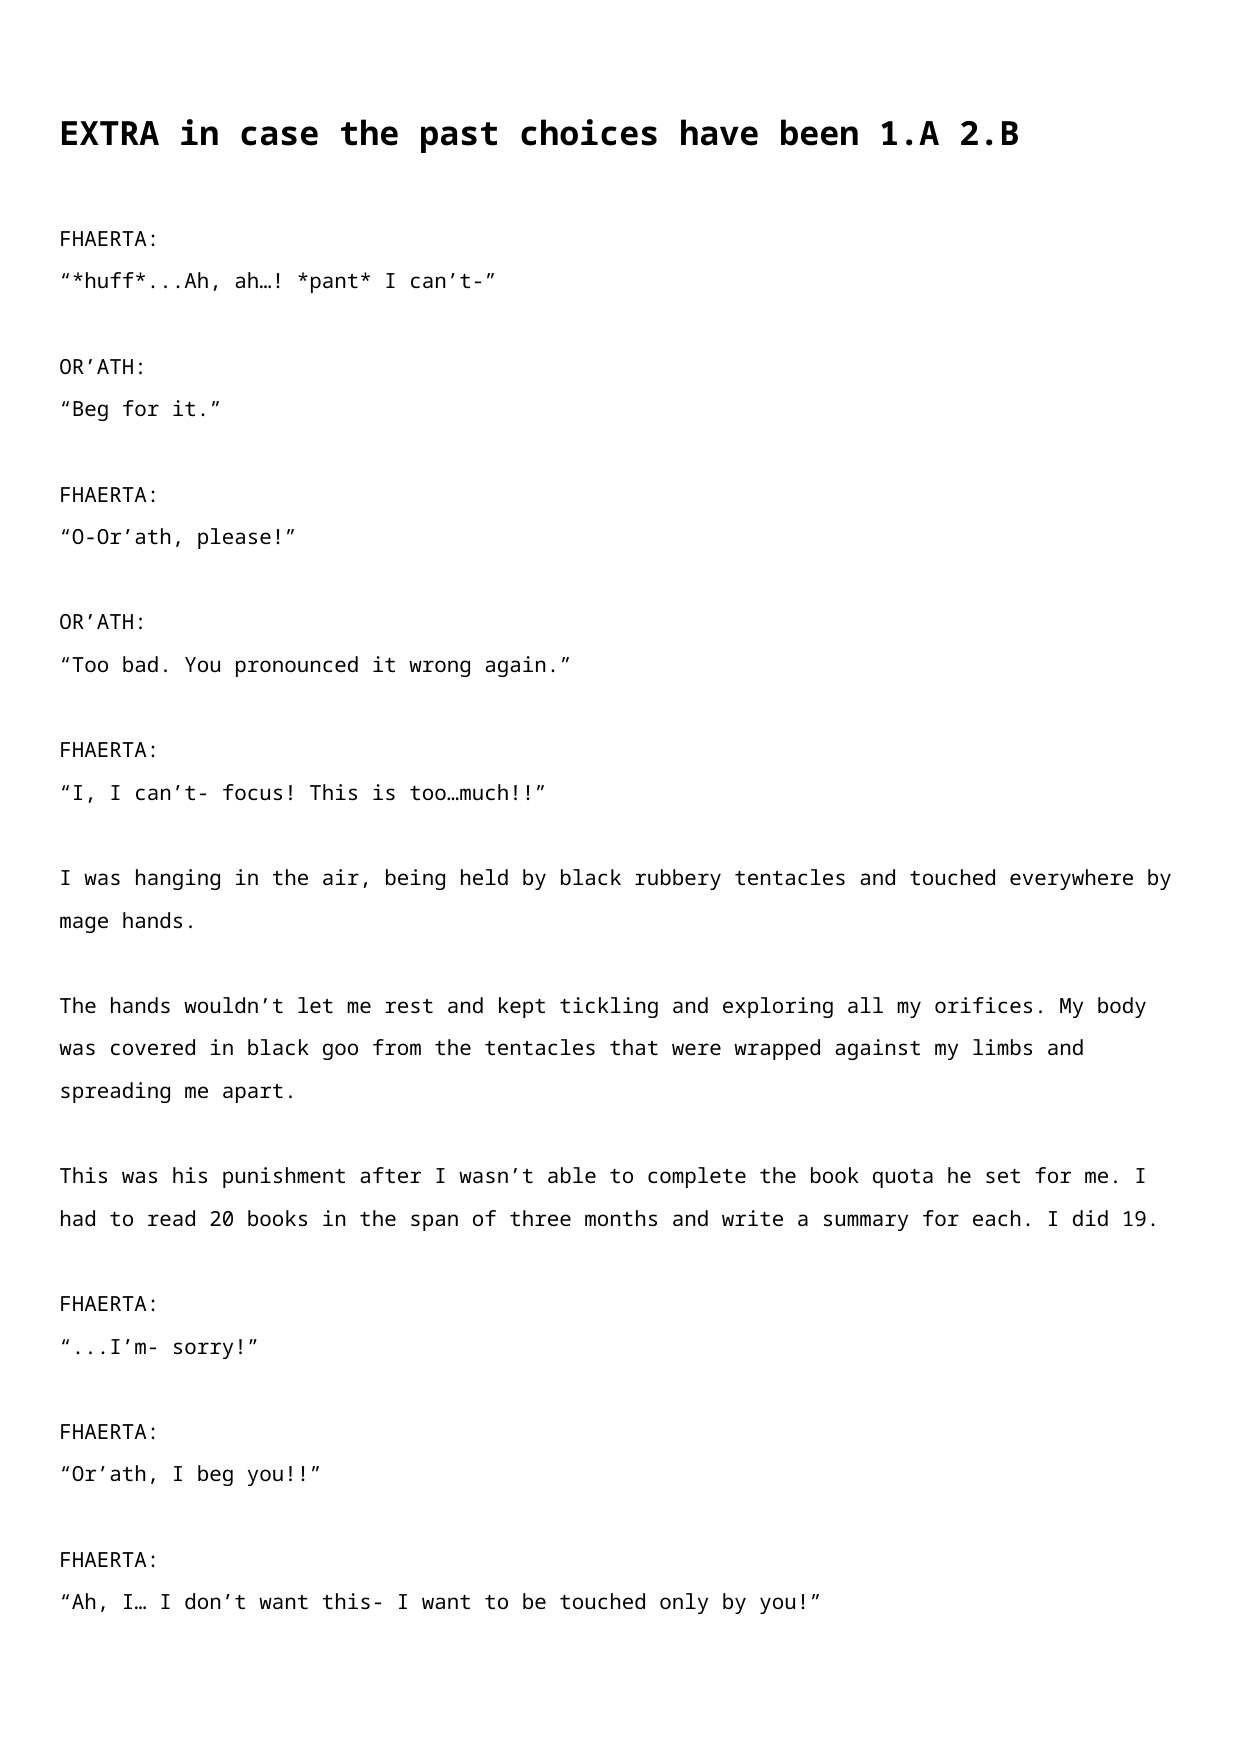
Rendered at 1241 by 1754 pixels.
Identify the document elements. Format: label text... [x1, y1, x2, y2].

text “Ah, I… I don’t want this- I want to be touched only by you!” [59, 1587, 1181, 1616]
text FHAERTA: [59, 1417, 1181, 1445]
text FHAERTA: [59, 1289, 1181, 1318]
text “Or’ath, I beg you!!” [59, 1459, 1181, 1488]
text “I, I can’t- focus! This is too…much!!” [59, 778, 1181, 806]
text “*huff*...Ah, ah…! *pant* I can’t-” [59, 267, 1181, 295]
text FHAERTA: [59, 480, 1181, 508]
text OR’ATH: [59, 352, 1181, 380]
text FHAERTA: [59, 224, 1181, 252]
text The hands wouldn’t let me rest and kept tickling and exploring all my orifices. My body was covered in black goo from the tentacles that were wrapped against my limbs and spreading me apart. [59, 991, 1181, 1104]
text OR’ATH: [59, 607, 1181, 636]
text “...I’m- sorry!” [59, 1332, 1181, 1360]
text FHAERTA: [59, 1545, 1181, 1573]
subtitle EXTRA in case the past choices have been 1.A 2.B [59, 109, 1181, 155]
text “Beg for it.” [59, 394, 1181, 423]
text “O-Or’ath, please!” [59, 522, 1181, 551]
text This was his punishment after I wasn’t able to complete the book quota he set for me. I had to read 20 books in the span of three months and write a summary for each. I did 19. [59, 1161, 1181, 1232]
text I was hanging in the air, being held by black rubbery tentacles and touched everywhere by mage hands. [59, 863, 1181, 934]
text FHAERTA: [59, 735, 1181, 764]
text “Too bad. You pronounced it wrong again.” [59, 650, 1181, 678]
